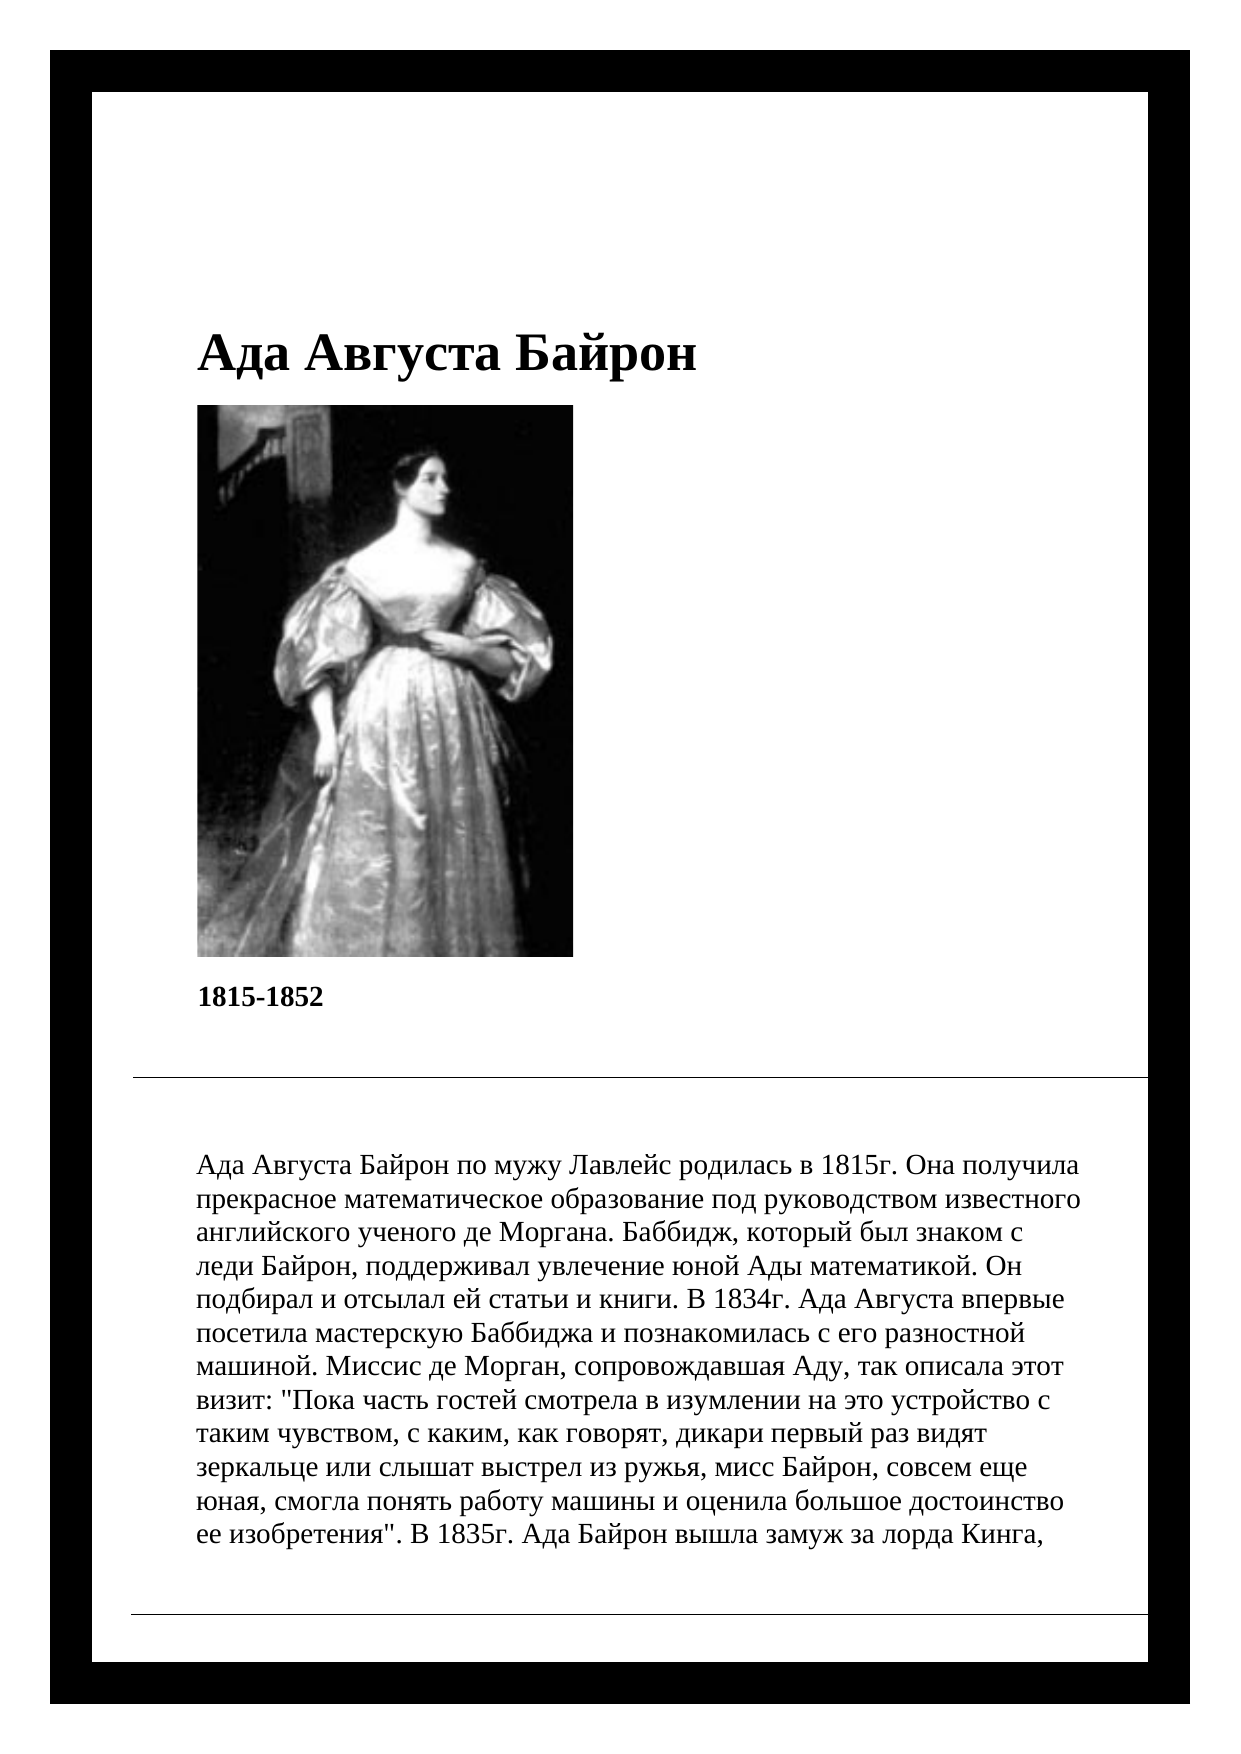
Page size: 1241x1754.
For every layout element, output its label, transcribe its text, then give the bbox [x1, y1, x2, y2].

text Ада Августа Байрон [133, 256, 1148, 383]
text 1815-1852 [133, 914, 1148, 1077]
text Ада Августа Байрон по мужу Лавлейс родилась в 1815г. Она получила прекрасное математическое образование под руководством известного английского ученого де Моргана. Баббидж, который был знаком с леди Байрон, поддерживал увлечение юной Ады математикой. Он подбирал и отсылал ей статьи и книги. В 1834г. Ада Августа впервые посетила мастерскую Баббиджа и познакомилась с его разностной машиной. Миссис де Морган, сопровождавшая Аду, так описала этот визит: "Пока часть гостей смотрела в изумлении на это устройство с таким чувством, с каким, как говорят, дикари первый раз видят зеркальце или слышат выстрел из ружья, мисс Байрон, совсем еще юная, смогла понять работу машины и оценила большое достоинство ее изобретения". В 1835г. Ада Байрон вышла замуж за лорда Кинга, [131, 1083, 1148, 1614]
